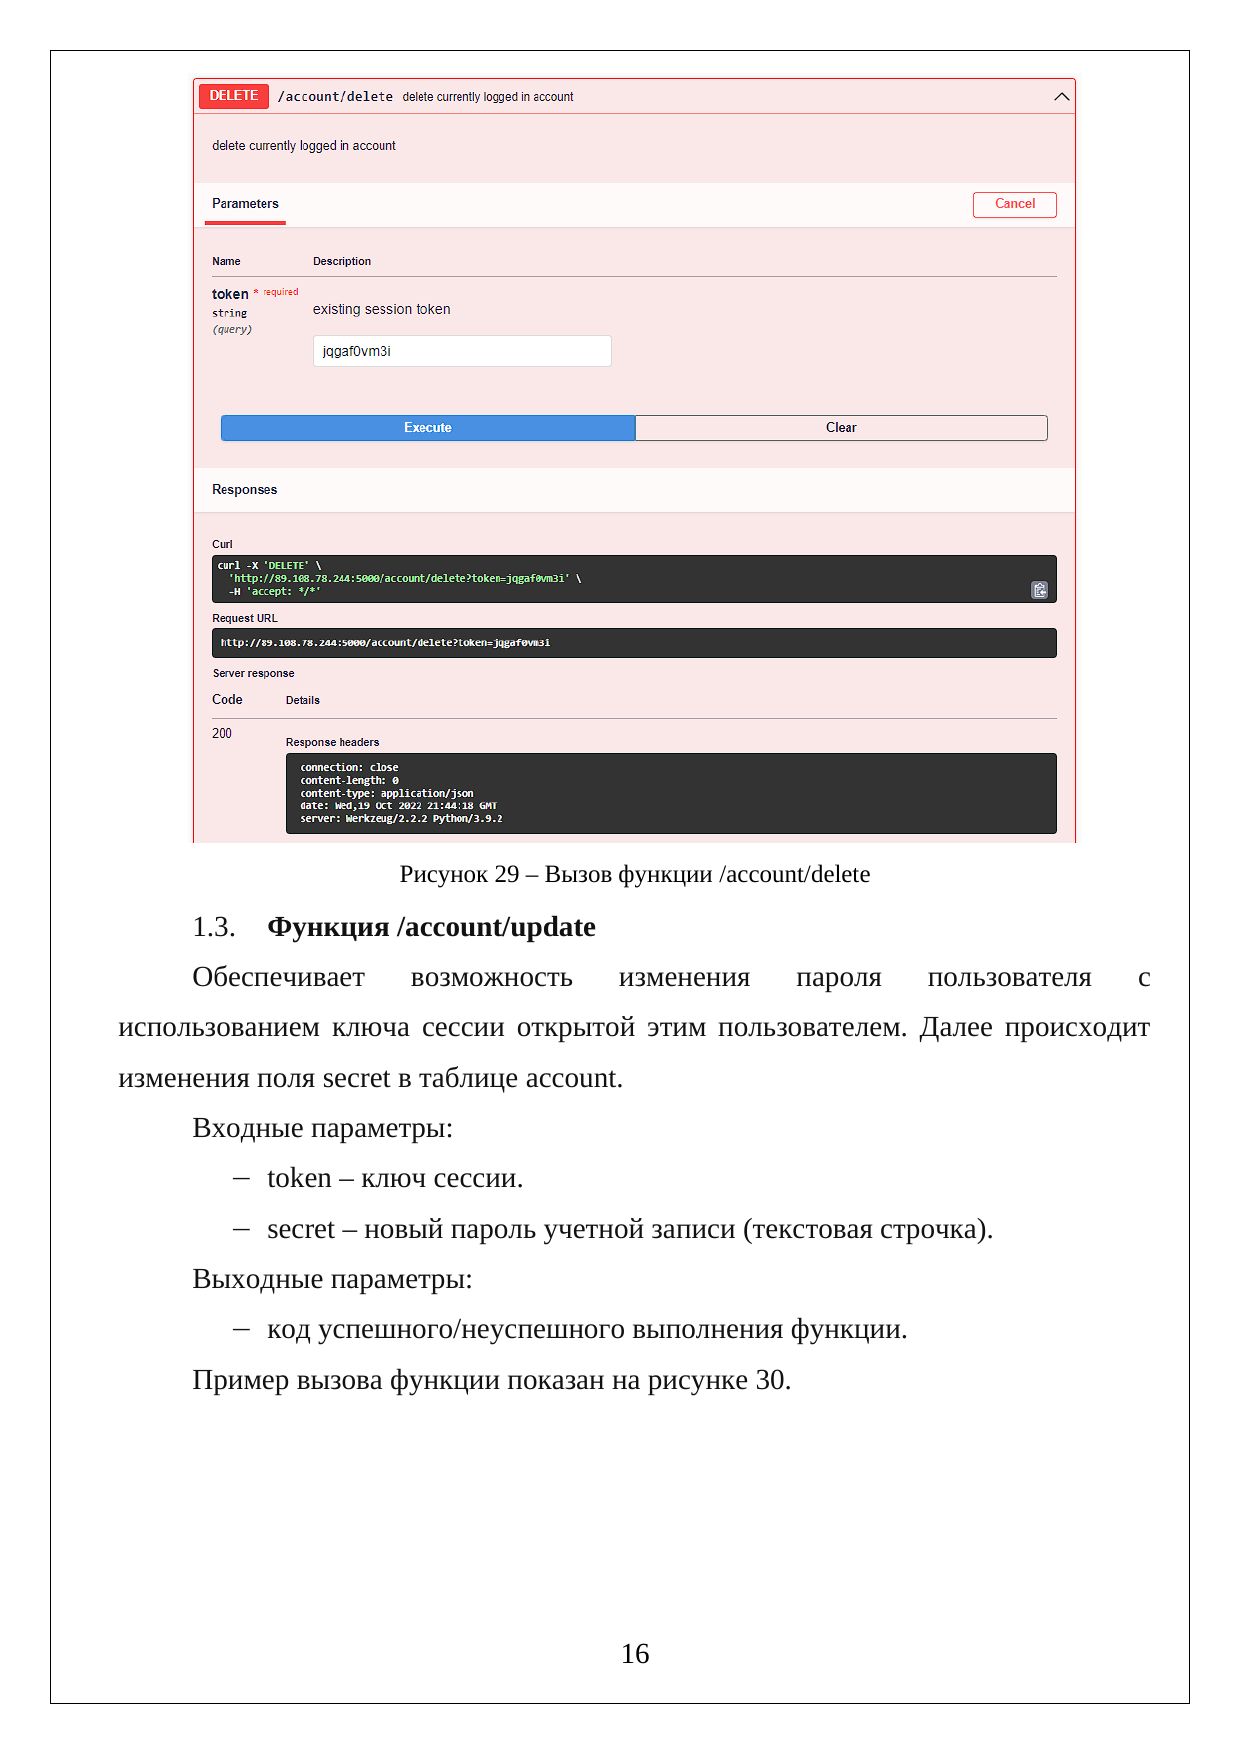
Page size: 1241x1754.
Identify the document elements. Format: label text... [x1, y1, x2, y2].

list Функция /account/update [192, 909, 1152, 942]
list token – ключ сессии. [229, 1160, 1152, 1194]
text Обеспечивает возможность изменения пароля пользователя с использованием ключа сессии открытой этим пользователем. Далее происходит изменения поля secret в таблице account. [118, 959, 1152, 1093]
list secret – новый пароль учетной записи (текстовая строчка). [229, 1211, 1152, 1244]
text Выходные параметры: [118, 1261, 1152, 1295]
list код успешного/неуспешного выполнения функции. [229, 1311, 1152, 1345]
text Входные параметры: [118, 1110, 1152, 1143]
text Рисунок 29 – Вызов функции /account/delete [118, 859, 1152, 888]
text Пример вызова функции показан на рисунке 30. [118, 1362, 1152, 1395]
